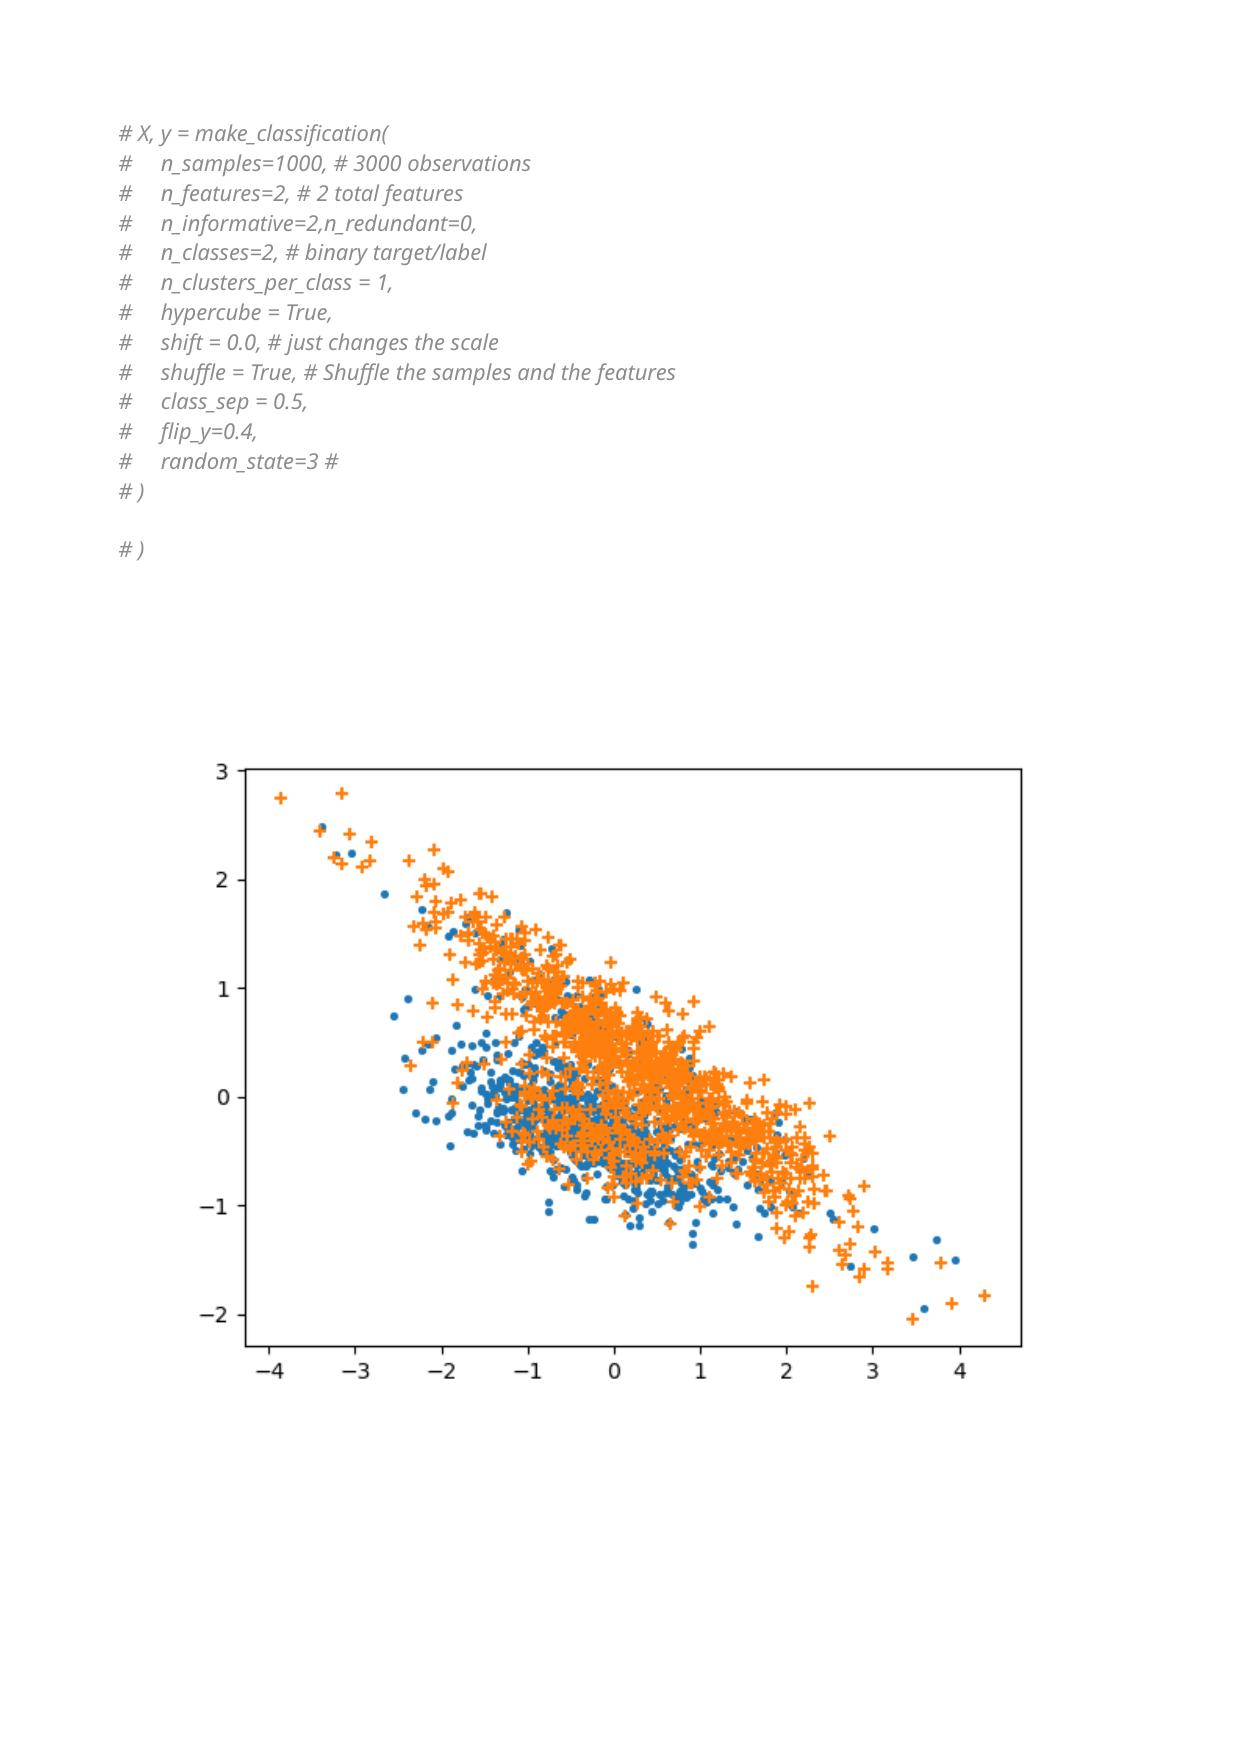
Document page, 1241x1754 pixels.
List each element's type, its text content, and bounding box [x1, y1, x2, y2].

text # ) [118, 505, 1122, 564]
text # X, y = make_classification( # n_samples=1000, # 3000 observations # n_features=2, # 2 total features # n_informative=2,n_redundant=0, # n_classes=2, # binary target/label # n_clusters_per_class = 1, # hypercube = True, # shift = 0.0, # just changes the scale # shuffle = True, # Shuffle the samples and the features # class_sep = 0.5, # flip_y=0.4, # random_state=3 # # ) [118, 118, 1122, 505]
picture [120, 678, 1121, 1429]
